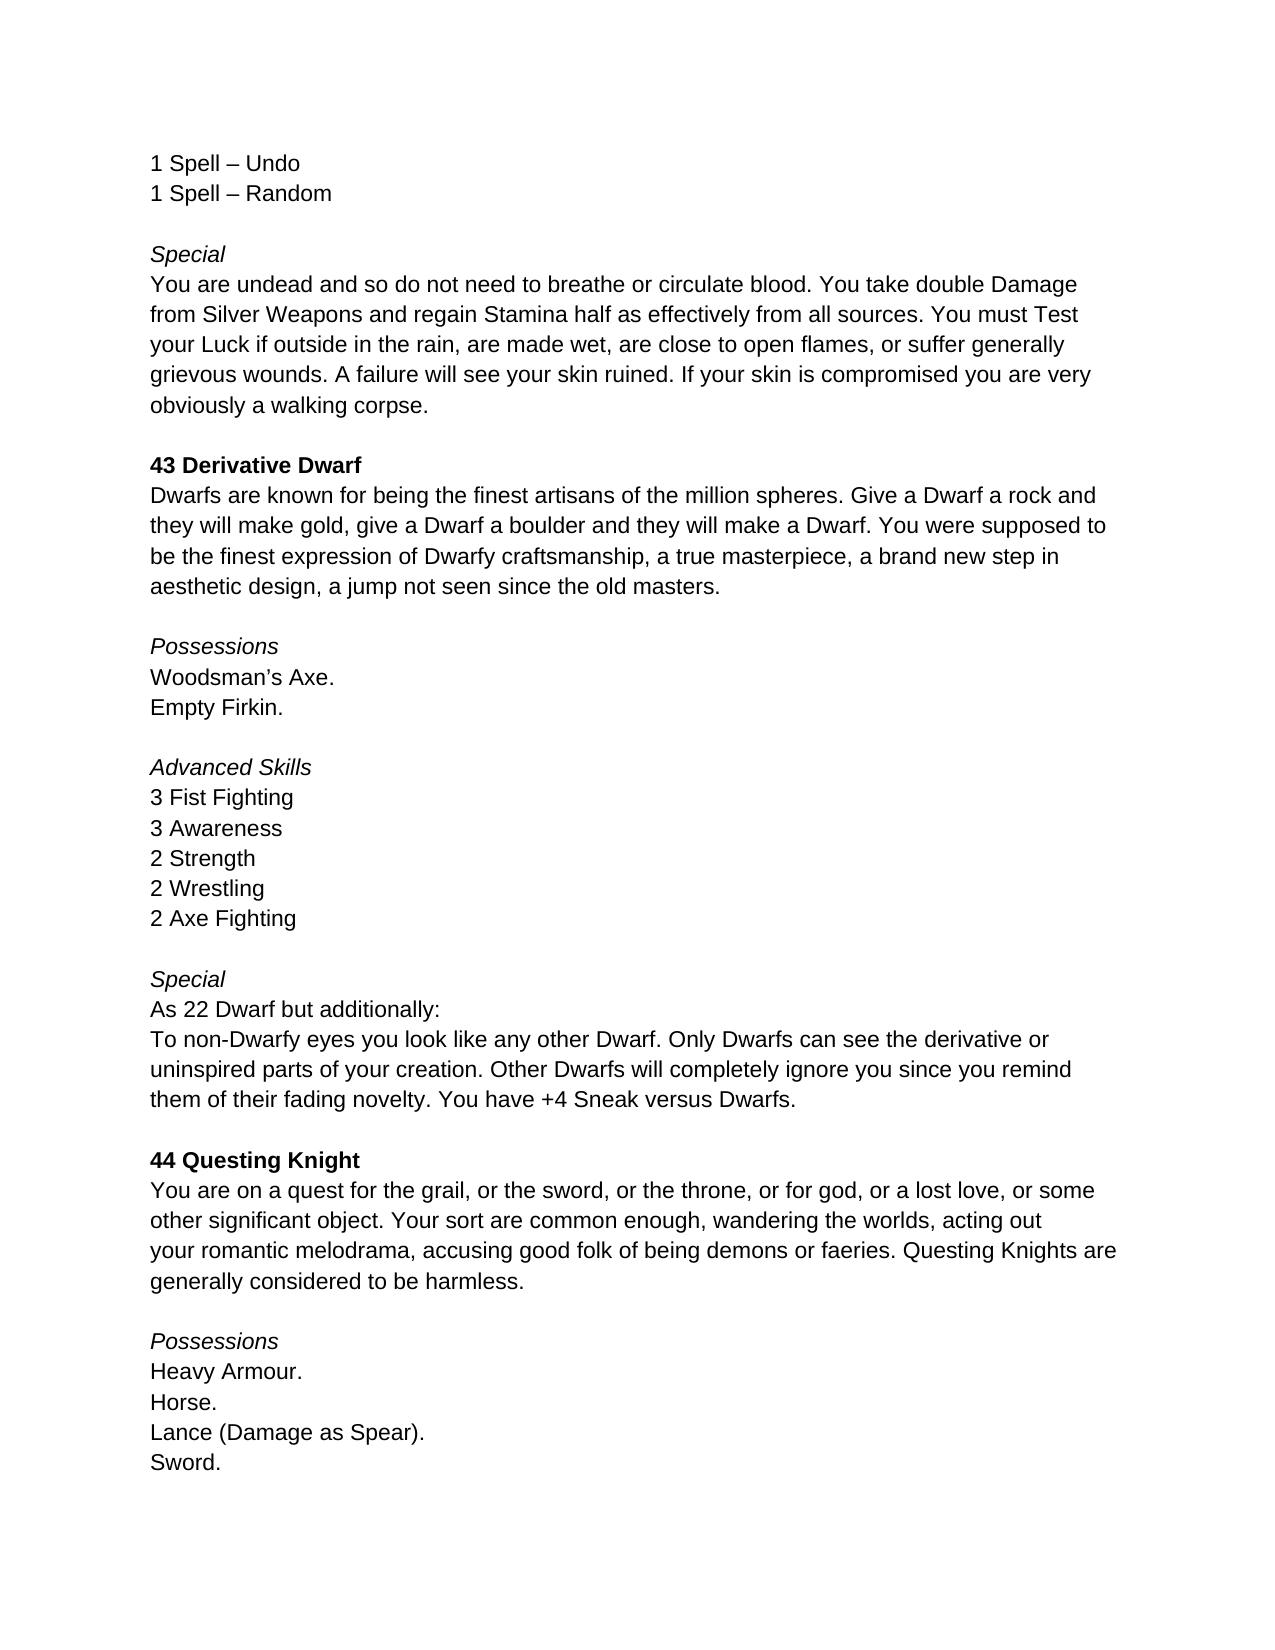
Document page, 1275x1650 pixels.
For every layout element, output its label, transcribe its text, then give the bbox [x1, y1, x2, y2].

text 3 Awareness [150, 814, 1125, 841]
text 1 Spell – Undo [150, 150, 1125, 176]
text 43 Derivative Dwarf [150, 452, 1125, 478]
text Special [150, 241, 1125, 267]
text 3 Fist Fighting [150, 784, 1125, 811]
text Heavy Armour. [150, 1358, 1125, 1385]
text your romantic melodrama, accusing good folk of being demons or faeries. Questing Knights are generally considered to be harmless. [150, 1237, 1125, 1294]
text Woodsman’s Axe. [150, 663, 1125, 690]
text 2 Axe Fighting [150, 905, 1125, 932]
text Horse. [150, 1388, 1125, 1415]
text Possessions [150, 1328, 1125, 1354]
text As 22 Dwarf but additionally: [150, 996, 1125, 1022]
text To non-Dwarfy eyes you look like any other Dwarf. Only Dwarfs can see the derivative or uninspired parts of your creation. Other Dwarfs will completely ignore you since you remind them of their fading novelty. You have +4 Sneak versus Dwarfs. [150, 1026, 1125, 1113]
text 44 Questing Knight [150, 1147, 1125, 1173]
text 1 Spell – Random [150, 180, 1125, 207]
text Possessions [150, 633, 1125, 660]
text Empty Firkin. [150, 694, 1125, 720]
text 2 Strength [150, 845, 1125, 871]
text Advanced Skills [150, 754, 1125, 781]
text Dwarfs are known for being the finest artisans of the million spheres. Give a Dwarf a rock and they will make gold, give a Dwarf a boulder and they will make a Dwarf. You were supposed to [150, 482, 1125, 539]
text Lance (Damage as Spear). [150, 1419, 1125, 1445]
text Sword. [150, 1449, 1125, 1475]
text 2 Wrestling [150, 875, 1125, 901]
text You are undead and so do not need to breathe or circulate blood. You take double Damage from Silver Weapons and regain Stamina half as effectively from all sources. You must Test your Luck if outside in the rain, are made wet, are close to open flames, or suffer generally grievous wounds. A failure will see your skin ruined. If your skin is compromised you are very obviously a walking corpse. [150, 271, 1125, 418]
text be the finest expression of Dwarfy craftsmanship, a true masterpiece, a brand new step in aesthetic design, a jump not seen since the old masters. [150, 543, 1125, 599]
text Special [150, 966, 1125, 992]
text You are on a quest for the grail, or the sword, or the throne, or for god, or a lost love, or some other significant object. Your sort are common enough, wandering the worlds, acting out [150, 1177, 1125, 1234]
